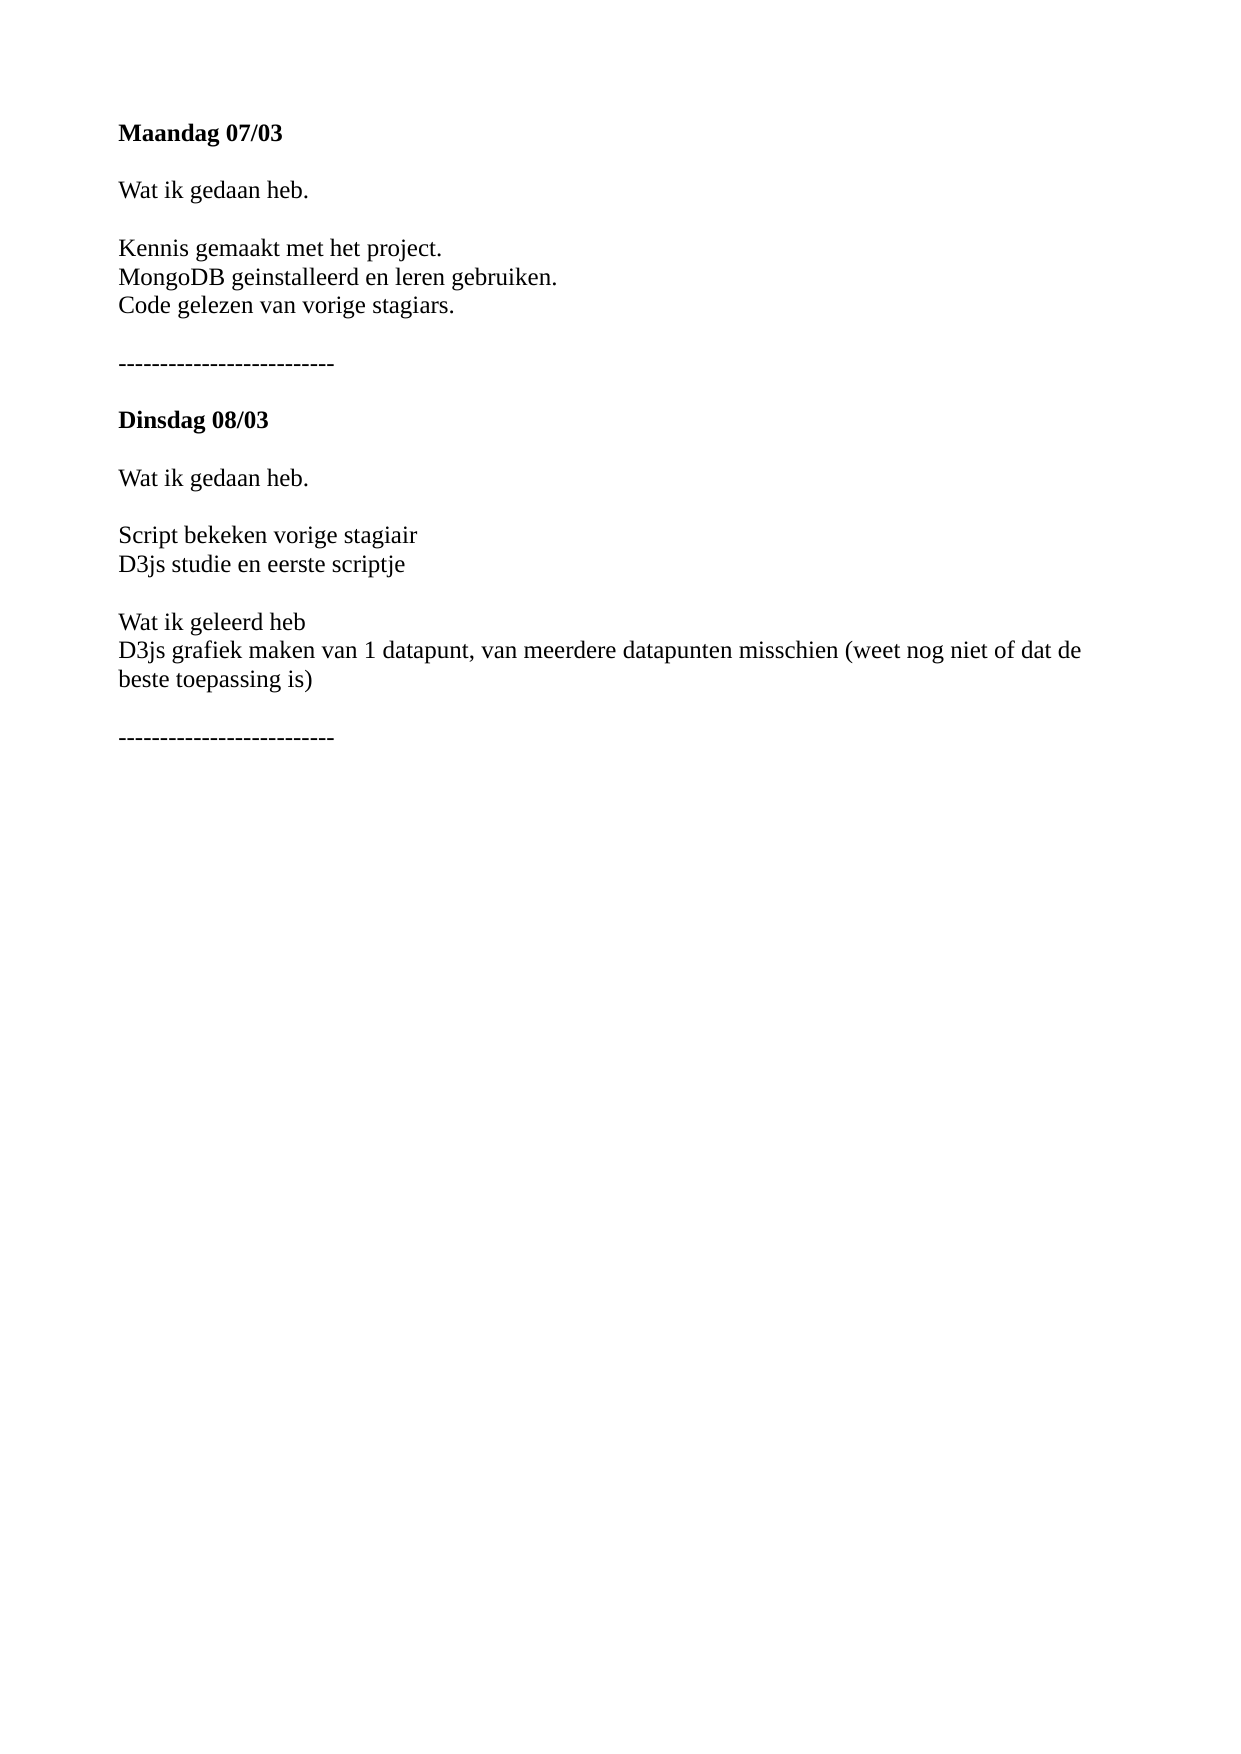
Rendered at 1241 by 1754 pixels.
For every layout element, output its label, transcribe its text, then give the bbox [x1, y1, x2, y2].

text Kennis gemaakt met het project. [118, 233, 1122, 262]
text Dinsdag 08/03 [118, 406, 1122, 434]
text Code gelezen van vorige stagiars. [118, 291, 1122, 319]
text Wat ik geleerd heb [118, 607, 1122, 636]
text D3js studie en eerste scriptje [118, 549, 1122, 578]
text MongoDB geinstalleerd en leren gebruiken. [118, 262, 1122, 291]
text D3js grafiek maken van 1 datapunt, van meerdere datapunten misschien (weet nog niet of dat de beste toepassing is) [118, 636, 1122, 693]
text -------------------------- [118, 348, 1122, 377]
text Wat ik gedaan heb. [118, 176, 1122, 204]
text Wat ik gedaan heb. [118, 463, 1122, 492]
text Script bekeken vorige stagiair [118, 521, 1122, 549]
text Maandag 07/03 [118, 118, 1122, 147]
text -------------------------- [118, 722, 1122, 751]
